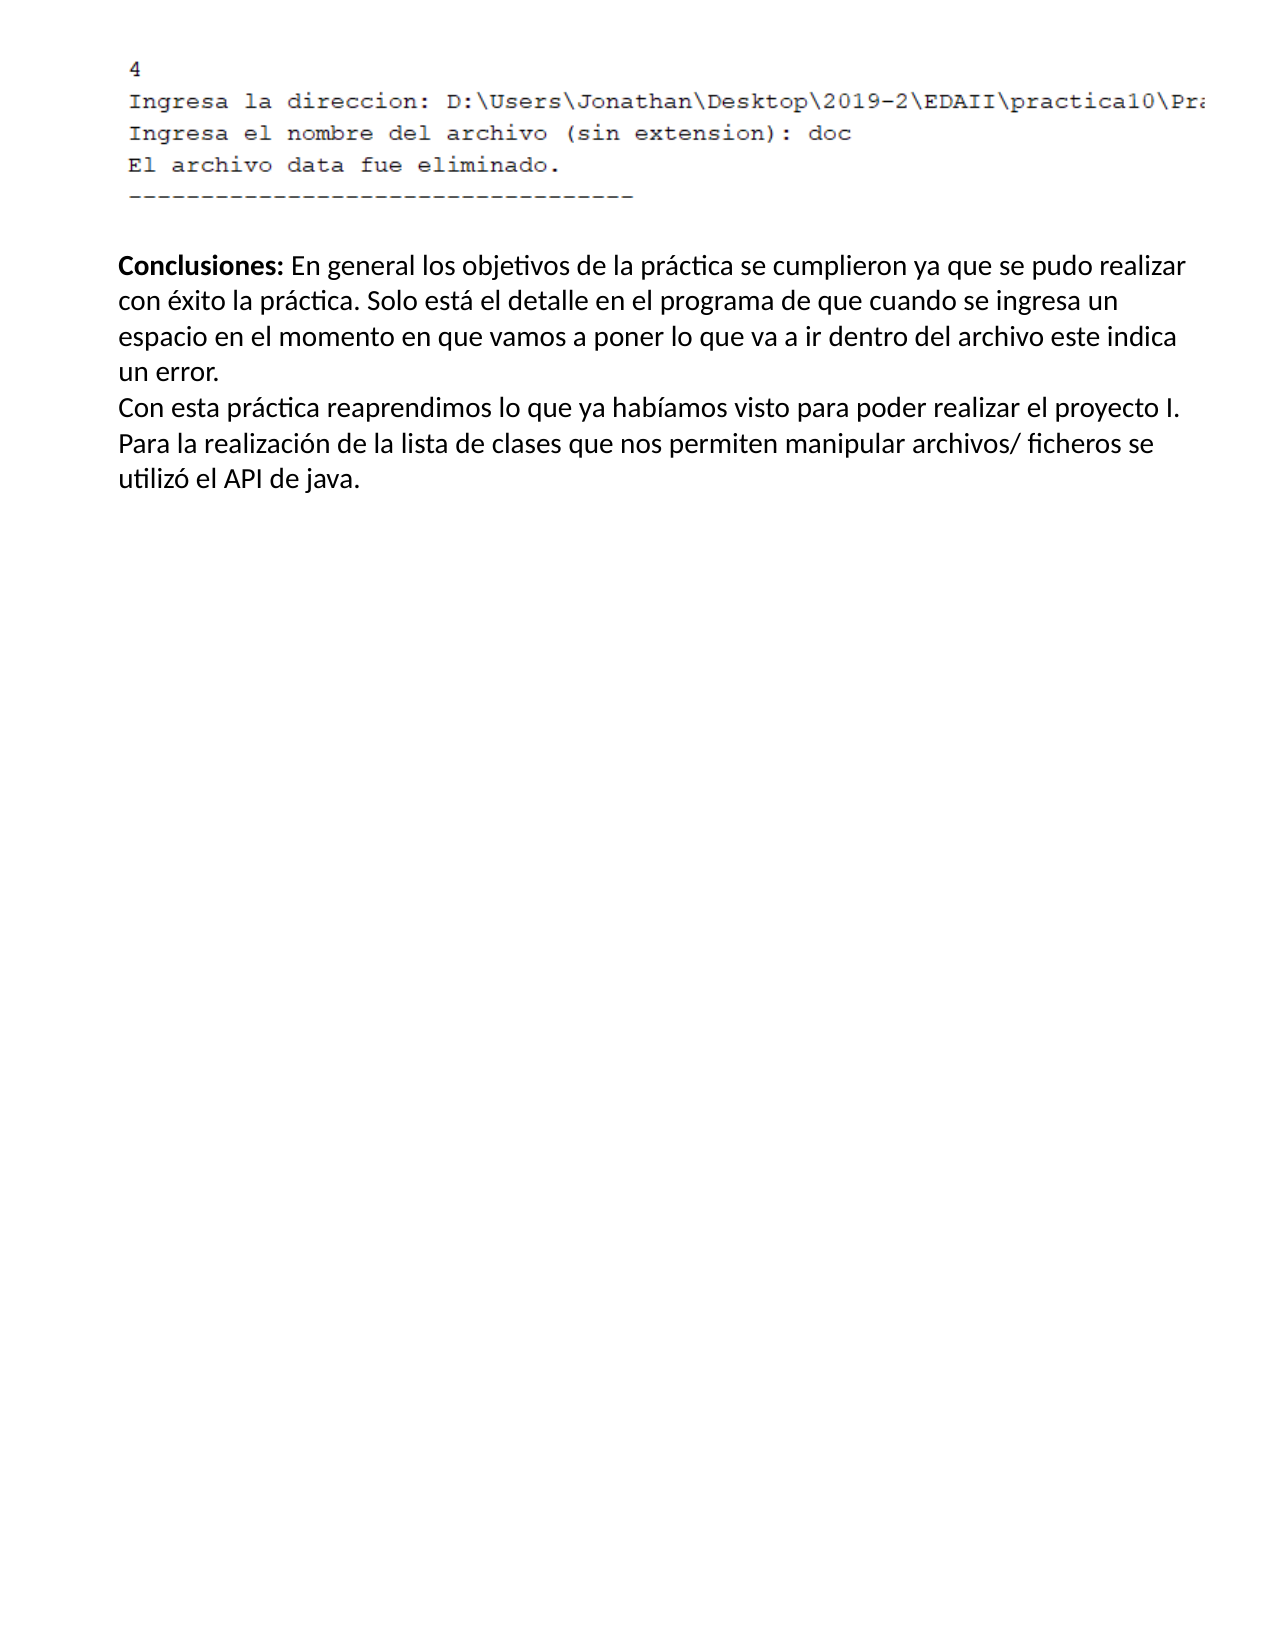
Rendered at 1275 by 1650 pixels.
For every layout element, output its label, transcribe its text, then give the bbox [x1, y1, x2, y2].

text Conclusiones: En general los objetivos de la práctica se cumplieron ya que se pudo realizar con éxito la práctica. Solo está el detalle en el programa de que cuando se ingresa un espacio en el momento en que vamos a poner lo que va a ir dentro del archivo este indica un error. [118, 247, 1205, 389]
text Con esta práctica reaprendimos lo que ya habíamos visto para poder realizar el proyecto I. [118, 389, 1205, 425]
text Para la realización de la lista de clases que nos permiten manipular archivos/ ficheros se utilizó el API de java. [118, 425, 1205, 496]
